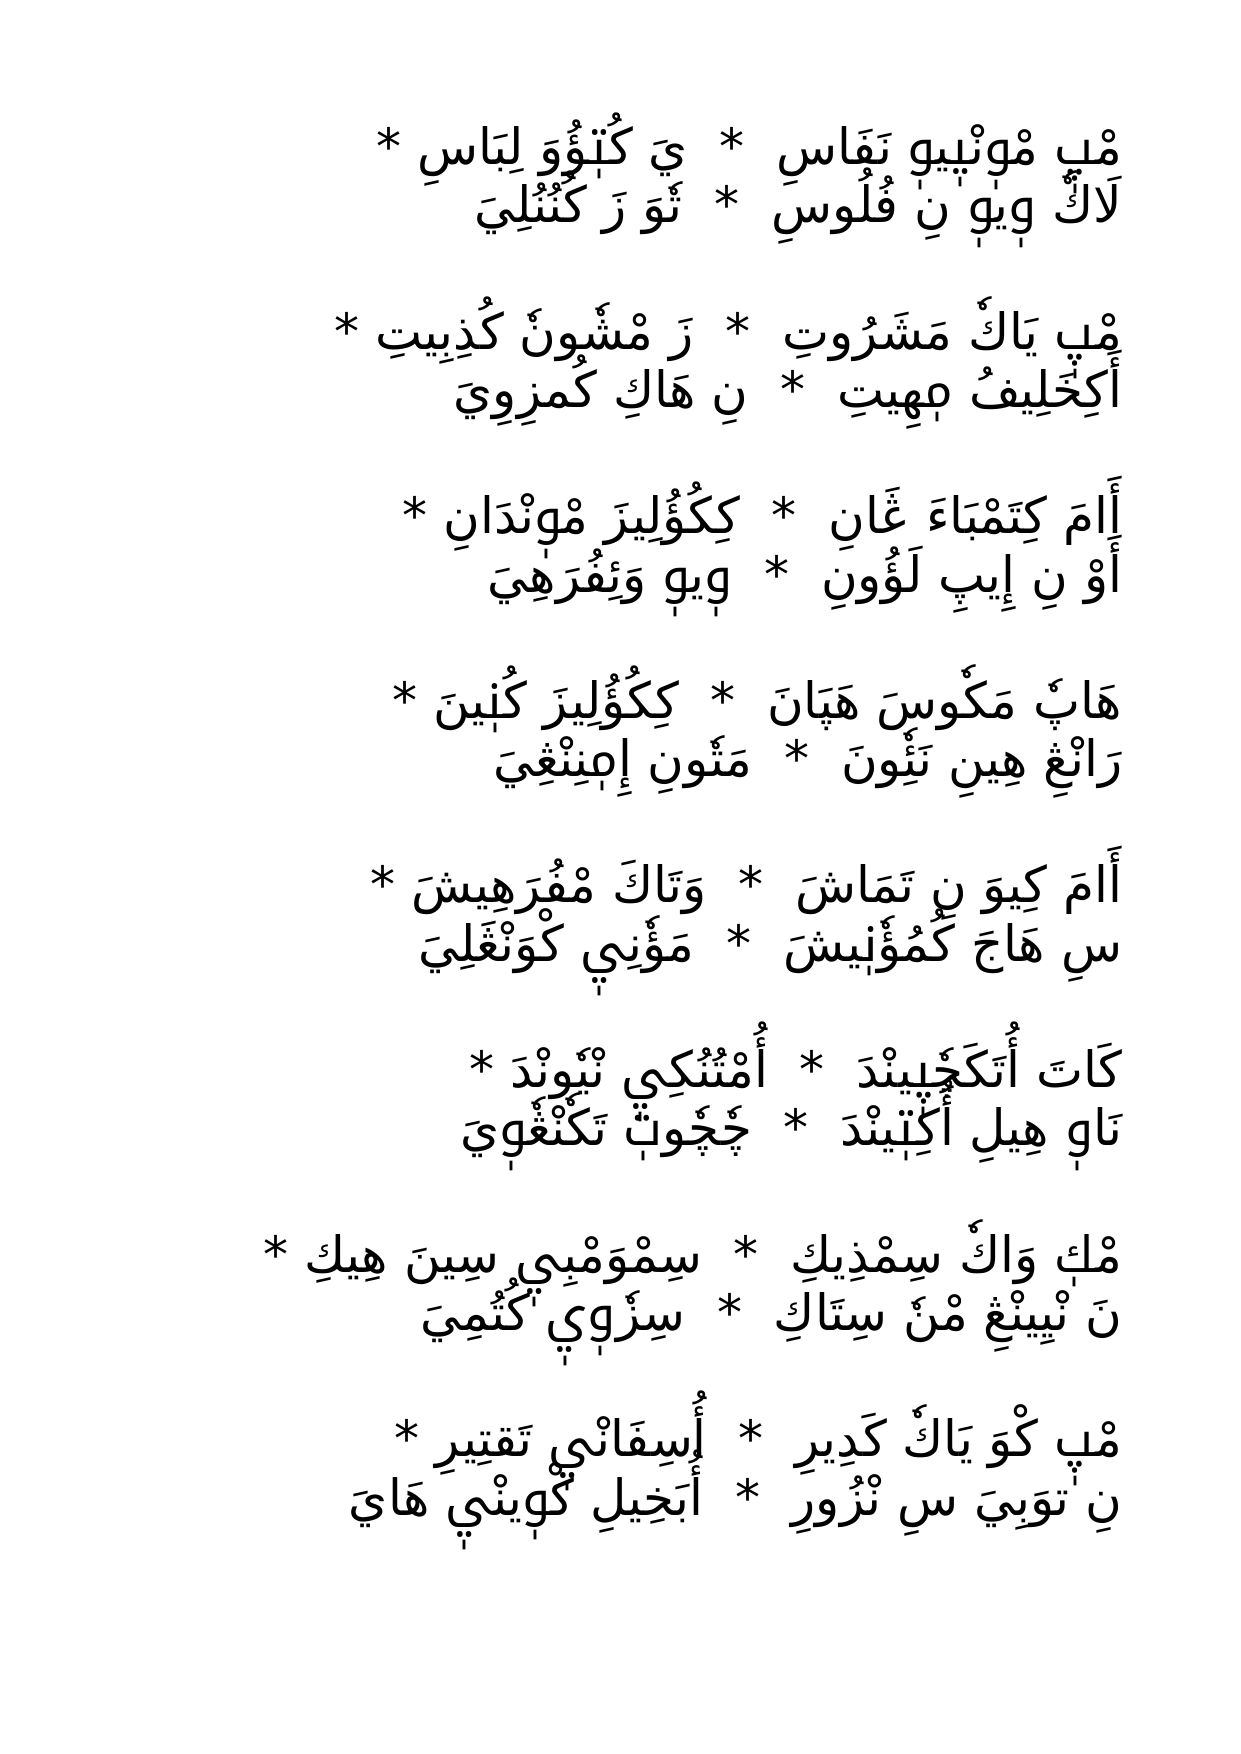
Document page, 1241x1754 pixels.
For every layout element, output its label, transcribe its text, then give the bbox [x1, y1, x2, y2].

text مْپٖ مْوٖنْيٖيوٖ نَفَاسِ * يَ كُتٖؤُوَ لِبَاسِ * [118, 118, 1122, 176]
text مْكٖ وَاكٗ سِمْذِيكِ * سِمْوَمْبِيٖ سِينَ هِيكِ * [118, 1226, 1122, 1284]
text نِ توَبِيَ سِ نْزُورِ * أُبَخِيلِ كْوٖينْيٖ هَايَ [118, 1468, 1122, 1527]
text كَاتَ أُتَكَچٗپٖينْدَ * أُمْتُنُكِيٖ نْيٗونْدَ * [118, 1041, 1122, 1099]
text هَاپٗ مَكٗوسَ هَپَانَ * كِكُؤُلِيزَ كُنٖينَ * [118, 672, 1122, 730]
text نَاوٖ هِيلِ أُكِتٖينْدَ * چٗچٗوتٖ تَكٗنْڠٗوٖيَ [118, 1099, 1122, 1157]
text أَكِخَلِيفُ مٖهِيتِ * نِ هَاكِ كُمزِوِيَ [118, 361, 1122, 419]
text مْپٖ يَاكٗ مَشَرُوتِ * زَ مْشٗونٗ كُذِبِيتِ * [118, 303, 1122, 361]
text رَانْڠِ هِينِ نَئِٗونَ * مَتٗونِ إِمٖنِنْڠِيَ [118, 730, 1122, 788]
text سِ هَاجَ كُمُؤٗنٖيشَ * مَؤٗنِيٖ كْوَنْڠَلِيَ [118, 915, 1122, 973]
text أَامَ كِيوَ نِ تَمَاشَ * وَتَاكَ مْفُرَهِيشَ * [118, 856, 1122, 915]
text نَ نْيِينْڠِ مْنٗ سِتَاكِ * سِزٗوٖيٖ كُتُمِيَ [118, 1284, 1122, 1342]
text أَامَ كِتَمْبَاءَ ڠَانِ * كِكُؤُلِيزَ مْوٖنْدَانِ * [118, 487, 1122, 546]
text لَاكٗ وٖيوٖ نِ فُلُوسِ * تٗوَ زَ كُنُنُلِيَ [118, 176, 1122, 234]
text أَوْ نِ إِيپِ لَؤُونِ * وٖيوٖ وَئِفُرَهِيَ [118, 546, 1122, 604]
text مْپٖ كْوَ يَاكٗ كَدِيرِ * أُسِفَانْيٖ تَقتِيرِ * [118, 1410, 1122, 1468]
